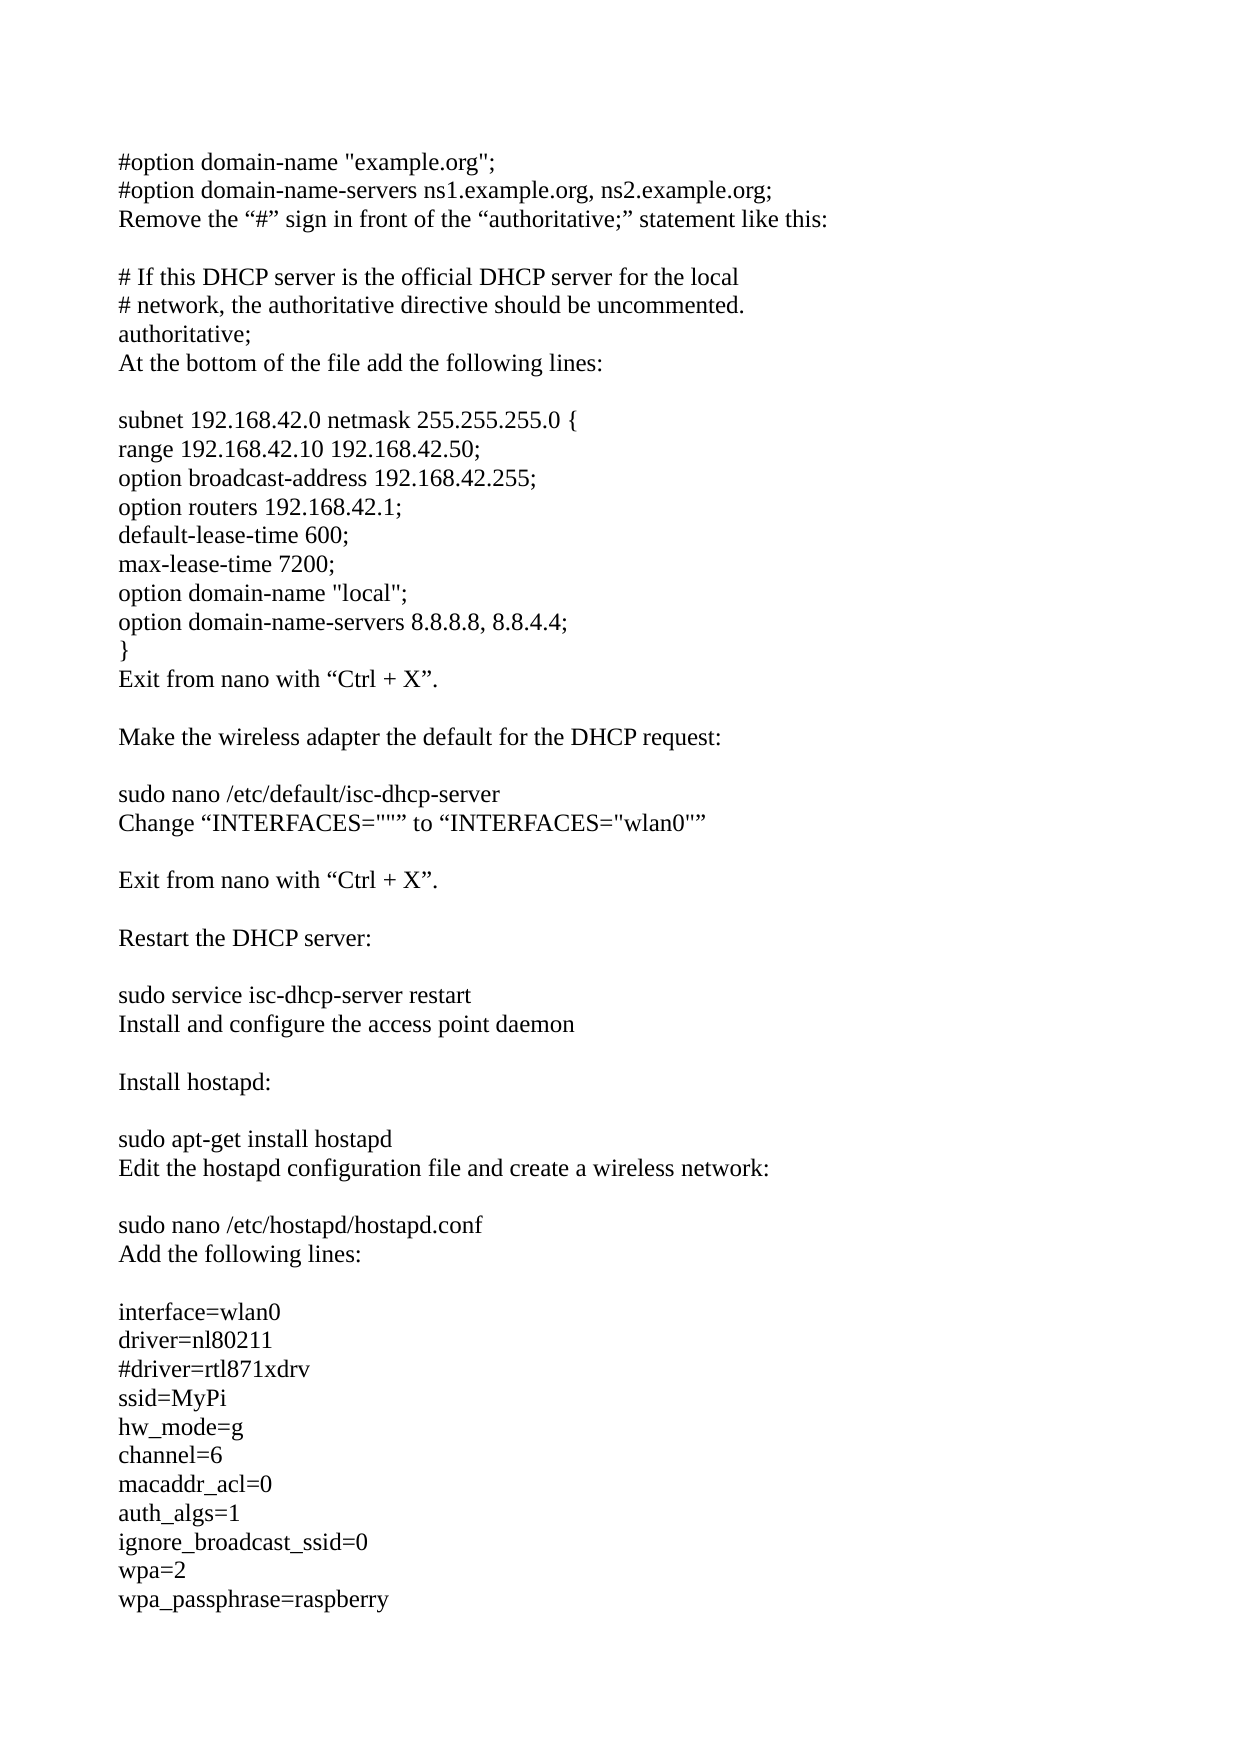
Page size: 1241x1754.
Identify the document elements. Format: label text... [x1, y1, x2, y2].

text At the bottom of the file add the following lines: [118, 348, 1122, 377]
text default-lease-time 600; [118, 521, 1122, 549]
text subnet 192.168.42.0 netmask 255.255.255.0 { [118, 406, 1122, 434]
text ssid=MyPi [118, 1383, 1122, 1412]
text #option domain-name "example.org"; [118, 147, 1122, 176]
text Install hostapd: [118, 1067, 1122, 1096]
text # If this DHCP server is the official DHCP server for the local [118, 262, 1122, 291]
text Edit the hostapd configuration file and create a wireless network: [118, 1153, 1122, 1182]
text auth_algs=1 [118, 1498, 1122, 1527]
text Install and configure the access point daemon [118, 1009, 1122, 1038]
text Exit from nano with “Ctrl + X”. [118, 664, 1122, 693]
text Exit from nano with “Ctrl + X”. [118, 866, 1122, 894]
text max-lease-time 7200; [118, 549, 1122, 578]
text sudo nano /etc/default/isc-dhcp-server [118, 779, 1122, 808]
text ignore_broadcast_ssid=0 [118, 1527, 1122, 1556]
text hw_mode=g [118, 1412, 1122, 1441]
text Remove the “#” sign in front of the “authoritative;” statement like this: [118, 204, 1122, 233]
text option domain-name-servers 8.8.8.8, 8.8.4.4; [118, 607, 1122, 636]
text Restart the DHCP server: [118, 923, 1122, 952]
text sudo apt-get install hostapd [118, 1124, 1122, 1153]
text authoritative; [118, 319, 1122, 348]
text wpa_passphrase=raspberry [118, 1584, 1122, 1613]
text option domain-name "local"; [118, 578, 1122, 607]
text macaddr_acl=0 [118, 1469, 1122, 1498]
text option routers 192.168.42.1; [118, 492, 1122, 521]
text sudo nano /etc/hostapd/hostapd.conf [118, 1211, 1122, 1239]
text driver=nl80211 [118, 1326, 1122, 1354]
text option broadcast-address 192.168.42.255; [118, 463, 1122, 492]
text channel=6 [118, 1441, 1122, 1469]
text range 192.168.42.10 192.168.42.50; [118, 434, 1122, 463]
text #driver=rtl871xdrv [118, 1354, 1122, 1383]
text #option domain-name-servers ns1.example.org, ns2.example.org; [118, 176, 1122, 204]
text Make the wireless adapter the default for the DHCP request: [118, 722, 1122, 751]
text Change “INTERFACES=""” to “INTERFACES="wlan0"” [118, 808, 1122, 837]
text sudo service isc-dhcp-server restart [118, 981, 1122, 1009]
text Add the following lines: [118, 1239, 1122, 1268]
text wpa=2 [118, 1556, 1122, 1584]
text } [118, 636, 1122, 664]
text # network, the authoritative directive should be uncommented. [118, 291, 1122, 319]
text interface=wlan0 [118, 1297, 1122, 1326]
